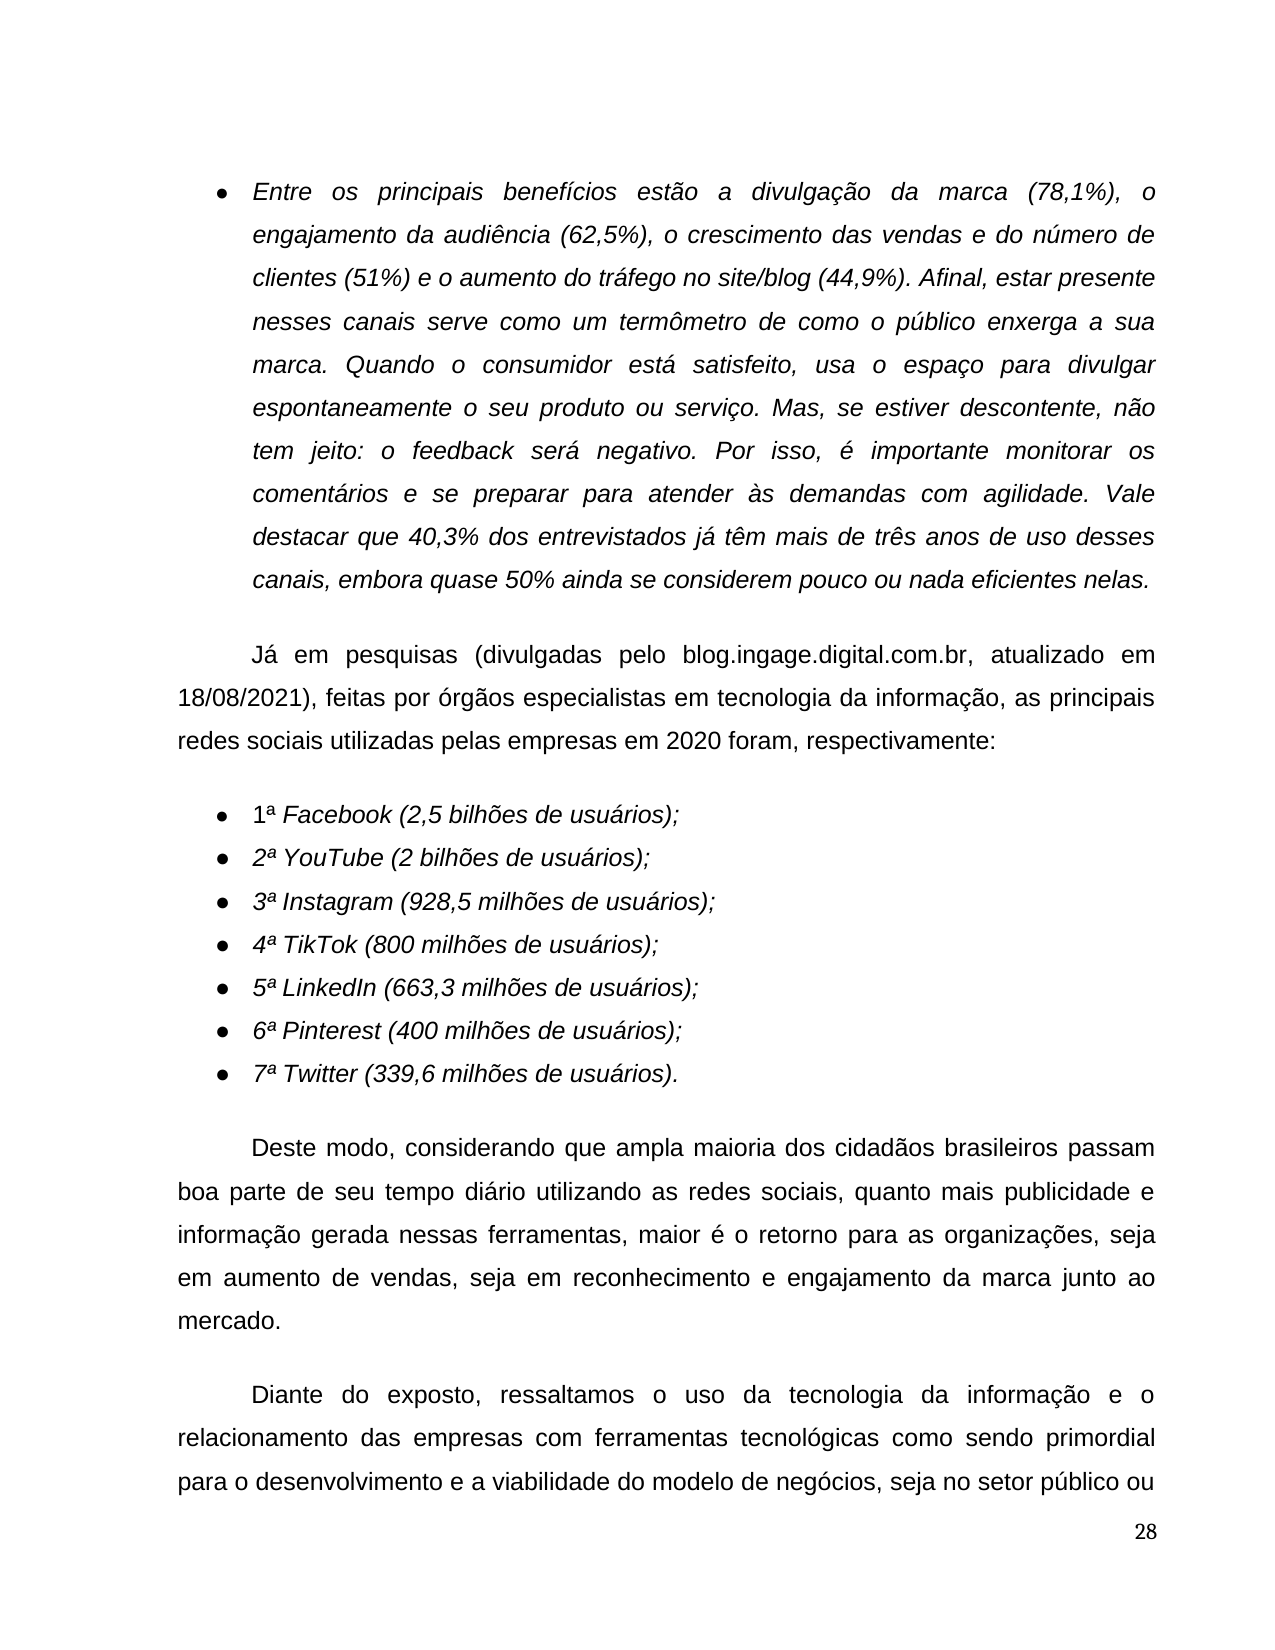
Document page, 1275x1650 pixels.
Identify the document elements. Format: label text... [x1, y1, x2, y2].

list 4ª TikTok (800 milhões de usuários); [215, 930, 1157, 958]
text Já em pesquisas (divulgadas pelo blog.ingage.digital.com.br, atualizado em 18/08/2021), feitas por órgãos especialistas em tecnologia da informação, as principais redes sociais utilizadas pelas empresas em 2020 foram, respectivamente: [177, 640, 1157, 755]
text Diante do exposto, ressaltamos o uso da tecnologia da informação e o relacionamento das empresas com ferramentas tecnológicas como sendo primordial para o desenvolvimento e a viabilidade do modelo de negócios, seja no setor público ou [177, 1380, 1157, 1495]
list Entre os principais benefícios estão a divulgação da marca (78,1%), o engajamento da audiência (62,5%), o crescimento das vendas e do número de clientes (51%) e o aumento do tráfego no site/blog (44,9%). Afinal, estar presente nesses canais serve como um termômetro de como o público enxerga a sua marca. Quando o consumidor está satisfeito, usa o espaço para divulgar espontaneamente o seu produto ou serviço. Mas, se estiver descontente, não tem jeito: o feedback será negativo. Por isso, é importante monitorar os comentários e se preparar para atender às demandas com agilidade. Vale destacar que 40,3% dos entrevistados já têm mais de três anos de uso desses canais, embora quase 50% ainda se considerem pouco ou nada eficientes nelas. [215, 177, 1157, 594]
list 5ª LinkedIn (663,3 milhões de usuários); [215, 973, 1157, 1002]
list 3ª Instagram (928,5 milhões de usuários); [215, 887, 1157, 915]
list 7ª Twitter (339,6 milhões de usuários). [215, 1059, 1157, 1088]
list 6ª Pinterest (400 milhões de usuários); [215, 1016, 1157, 1045]
text Deste modo, considerando que ampla maioria dos cidadãos brasileiros passam boa parte de seu tempo diário utilizando as redes sociais, quanto mais publicidade e informação gerada nessas ferramentas, maior é o retorno para as organizações, seja em aumento de vendas, seja em reconhecimento e engajamento da marca junto ao mercado. [177, 1133, 1157, 1335]
list 1ª Facebook (2,5 bilhões de usuários); [215, 800, 1157, 829]
list 2ª YouTube (2 bilhões de usuários); [215, 843, 1157, 872]
